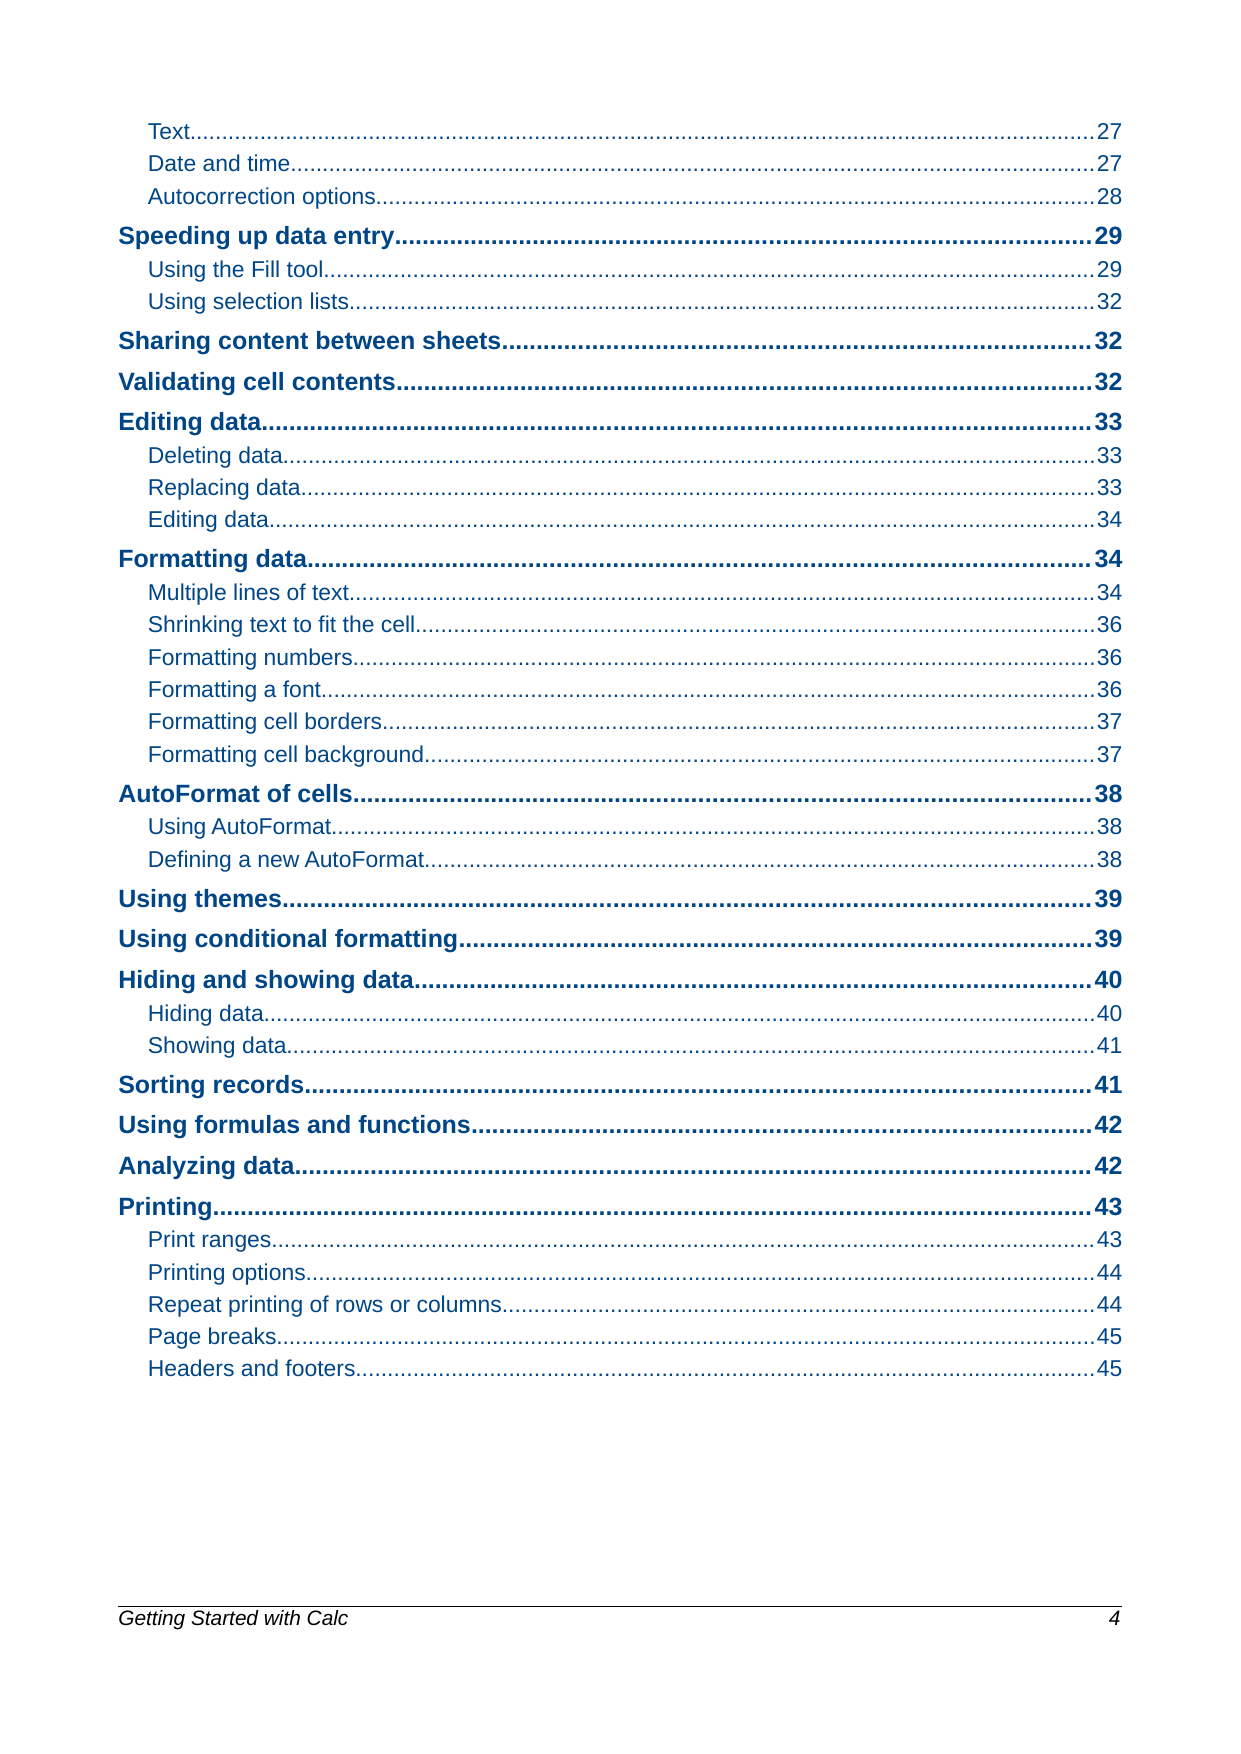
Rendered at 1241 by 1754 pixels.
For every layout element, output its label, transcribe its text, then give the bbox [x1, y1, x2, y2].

text Date and time 27 [148, 150, 1122, 177]
text Deleting data 33 [148, 442, 1122, 468]
text Validating cell contents 32 [118, 366, 1122, 395]
text Formatting cell background 37 [148, 741, 1122, 767]
text Autocorrection options 28 [148, 183, 1122, 209]
text Sharing content between sheets 32 [118, 326, 1122, 355]
text Showing data 41 [148, 1032, 1122, 1058]
text Hiding data 40 [148, 999, 1122, 1026]
text Page breaks 45 [148, 1323, 1122, 1349]
text Using formulas and functions 42 [118, 1110, 1122, 1139]
text Print ranges 43 [148, 1226, 1122, 1252]
text Printing options 44 [148, 1258, 1122, 1285]
text Shrinking text to fit the cell 36 [148, 611, 1122, 638]
text Hiding and showing data 40 [118, 965, 1122, 993]
text Multiple lines of text 34 [148, 579, 1122, 605]
text Sorting records 41 [118, 1070, 1122, 1099]
text Using conditional formatting 39 [118, 924, 1122, 953]
text Printing 43 [118, 1191, 1122, 1220]
text Using AutoFormat 38 [148, 813, 1122, 840]
text Replacing data 33 [148, 474, 1122, 500]
text AutoFormat of cells 38 [118, 779, 1122, 807]
text Speeding up data entry 29 [118, 221, 1122, 249]
text Editing data 33 [118, 407, 1122, 436]
text Formatting numbers 36 [148, 644, 1122, 670]
text Formatting data 34 [118, 544, 1122, 573]
text Formatting a font 36 [148, 676, 1122, 702]
text Using the Fill tool 29 [148, 256, 1122, 282]
text Using themes 39 [118, 884, 1122, 912]
text Using selection lists 32 [148, 288, 1122, 314]
text Formatting cell borders 37 [148, 708, 1122, 734]
text Repeat printing of rows or columns 44 [148, 1291, 1122, 1317]
text Analyzing data 42 [118, 1151, 1122, 1180]
text Headers and footers 45 [148, 1355, 1122, 1382]
text Defining a new AutoFormat 38 [148, 846, 1122, 872]
text Editing data 34 [148, 506, 1122, 533]
text Text 27 [148, 118, 1122, 144]
